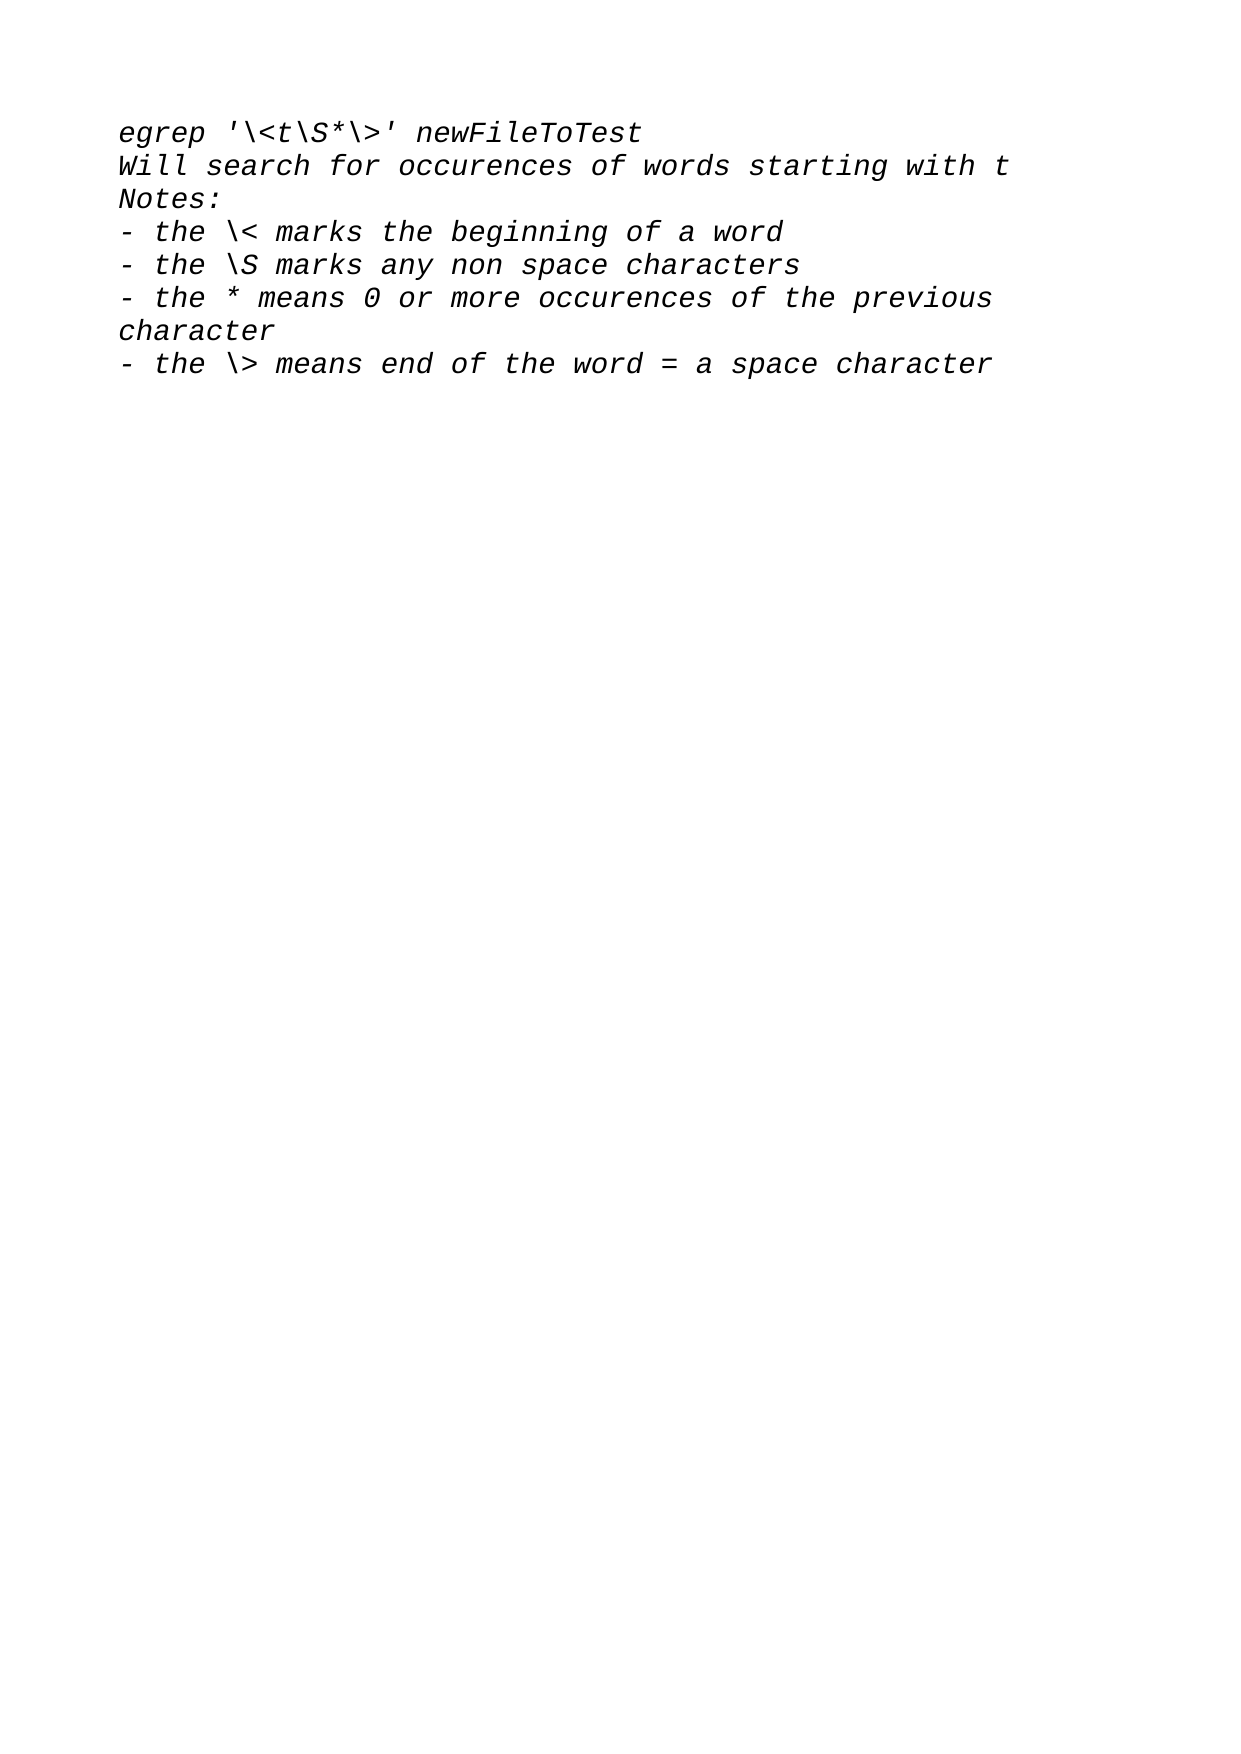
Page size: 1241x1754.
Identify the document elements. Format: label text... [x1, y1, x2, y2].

text egrep '\<t\S*\>' newFileToTest [118, 118, 1122, 151]
text - the \S marks any non space characters [118, 250, 1122, 283]
text - the \> means end of the word = a space character [118, 349, 1122, 382]
text - the * means 0 or more occurences of the previous character [118, 283, 1122, 349]
text Will search for occurences of words starting with t [118, 151, 1122, 184]
text Notes: [118, 184, 1122, 217]
text - the \< marks the beginning of a word [118, 217, 1122, 250]
